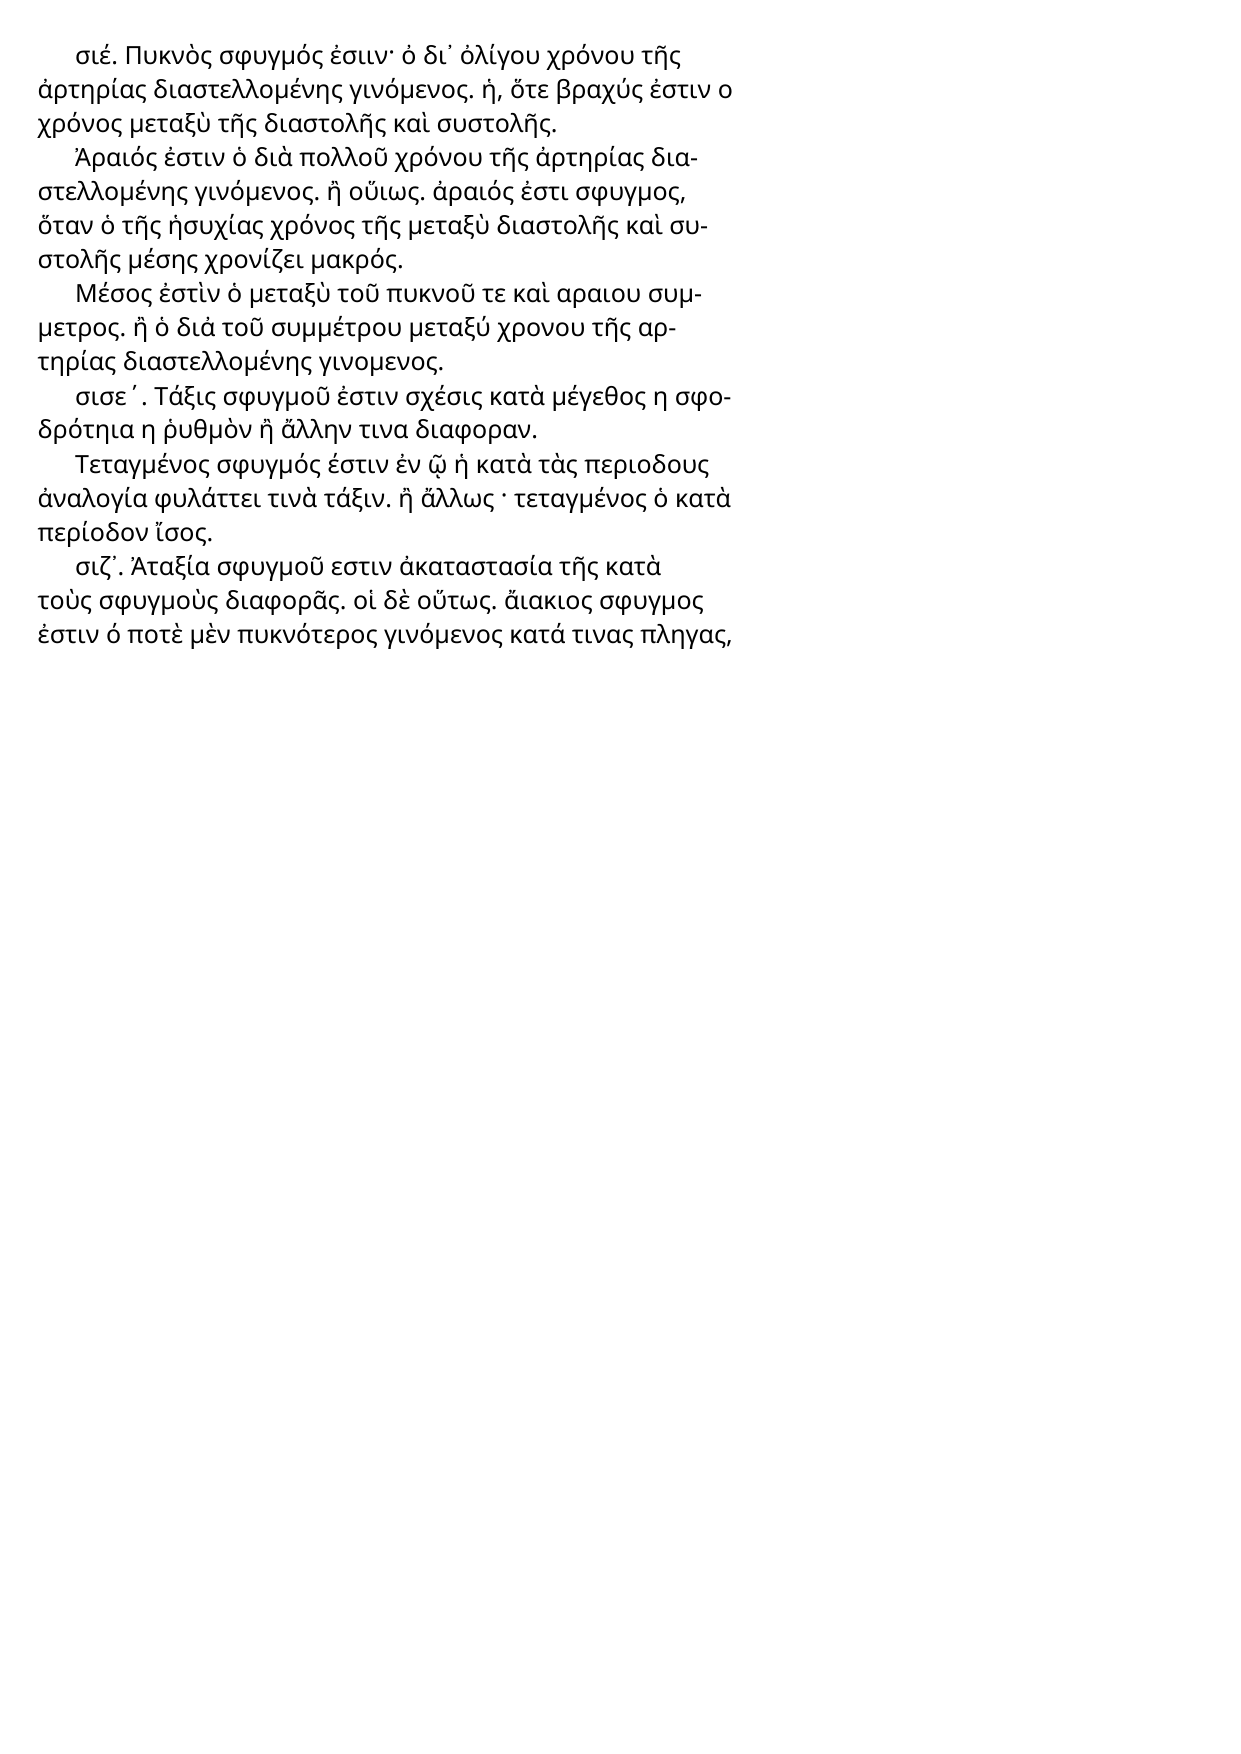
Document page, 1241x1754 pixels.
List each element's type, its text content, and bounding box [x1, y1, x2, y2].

text σιζ᾽. Ἀταξία σφυγμοῦ εστιν ἀκαταστασία τῆς κατὰ τοὺς σφυγμοὺς διαφορᾶς. οἱ δὲ οὕτως. ἄιακιος σφυγμος ἐστιν ό ποτὲ μὲν πυκνότερος γινόμενος κατά τινας πληγας, [37, 548, 1203, 651]
text Τεταγμένος σφυγμός έστιν ἐν ῷ ἡ κατὰ τὰς περιοδους ἀναλογία φυλάττει τινὰ τάξιν. ἢ ἄλλως · τεταγμένος ὁ κατὰ περίοδον ἴσος. [37, 446, 1203, 548]
text σισε΄. Τάξις σφυγμοῦ ἐστιν σχέσις κατὰ μέγεθος η σφο- δρότηια η ῥυθμὸν ἢ ἄλλην τινα διαφοραν. [37, 378, 1203, 446]
text Ἀραιός ἐστιν ὁ διὰ πολλοῦ χρόνου τῆς ἀρτηρίας δια- στελλομένης γινόμενος. ἢ οὕιως. ἀραιός ἐστι σφυγμος, ὅταν ὁ τῆς ἡσυχίας χρόνος τῆς μεταξὺ διαστολῆς καὶ συ- στολῆς μέσης χρονίζει μακρός. [37, 140, 1203, 276]
text σιέ. Πυκνὸς σφυγμός ἐσιιν· ὀ δι᾽ ὀλίγου χρόνου τῆς ἀρτηρίας διαστελλομένης γινόμενος. ἡ, ὅτε βραχύς ἐστιν ο χρόνος μεταξὺ τῆς διαστολῆς καὶ συστολῆς. [37, 37, 1203, 140]
text Μέσος ἐστὶν ὁ μεταξὺ τοῦ πυκνοῦ τε καὶ αραιου συμ- μετρος. ἢ ὁ διἀ τοῦ συμμέτρου μεταξύ χρονου τῆς αρ- τηρίας διαστελλομένης γινομενος. [37, 276, 1203, 378]
